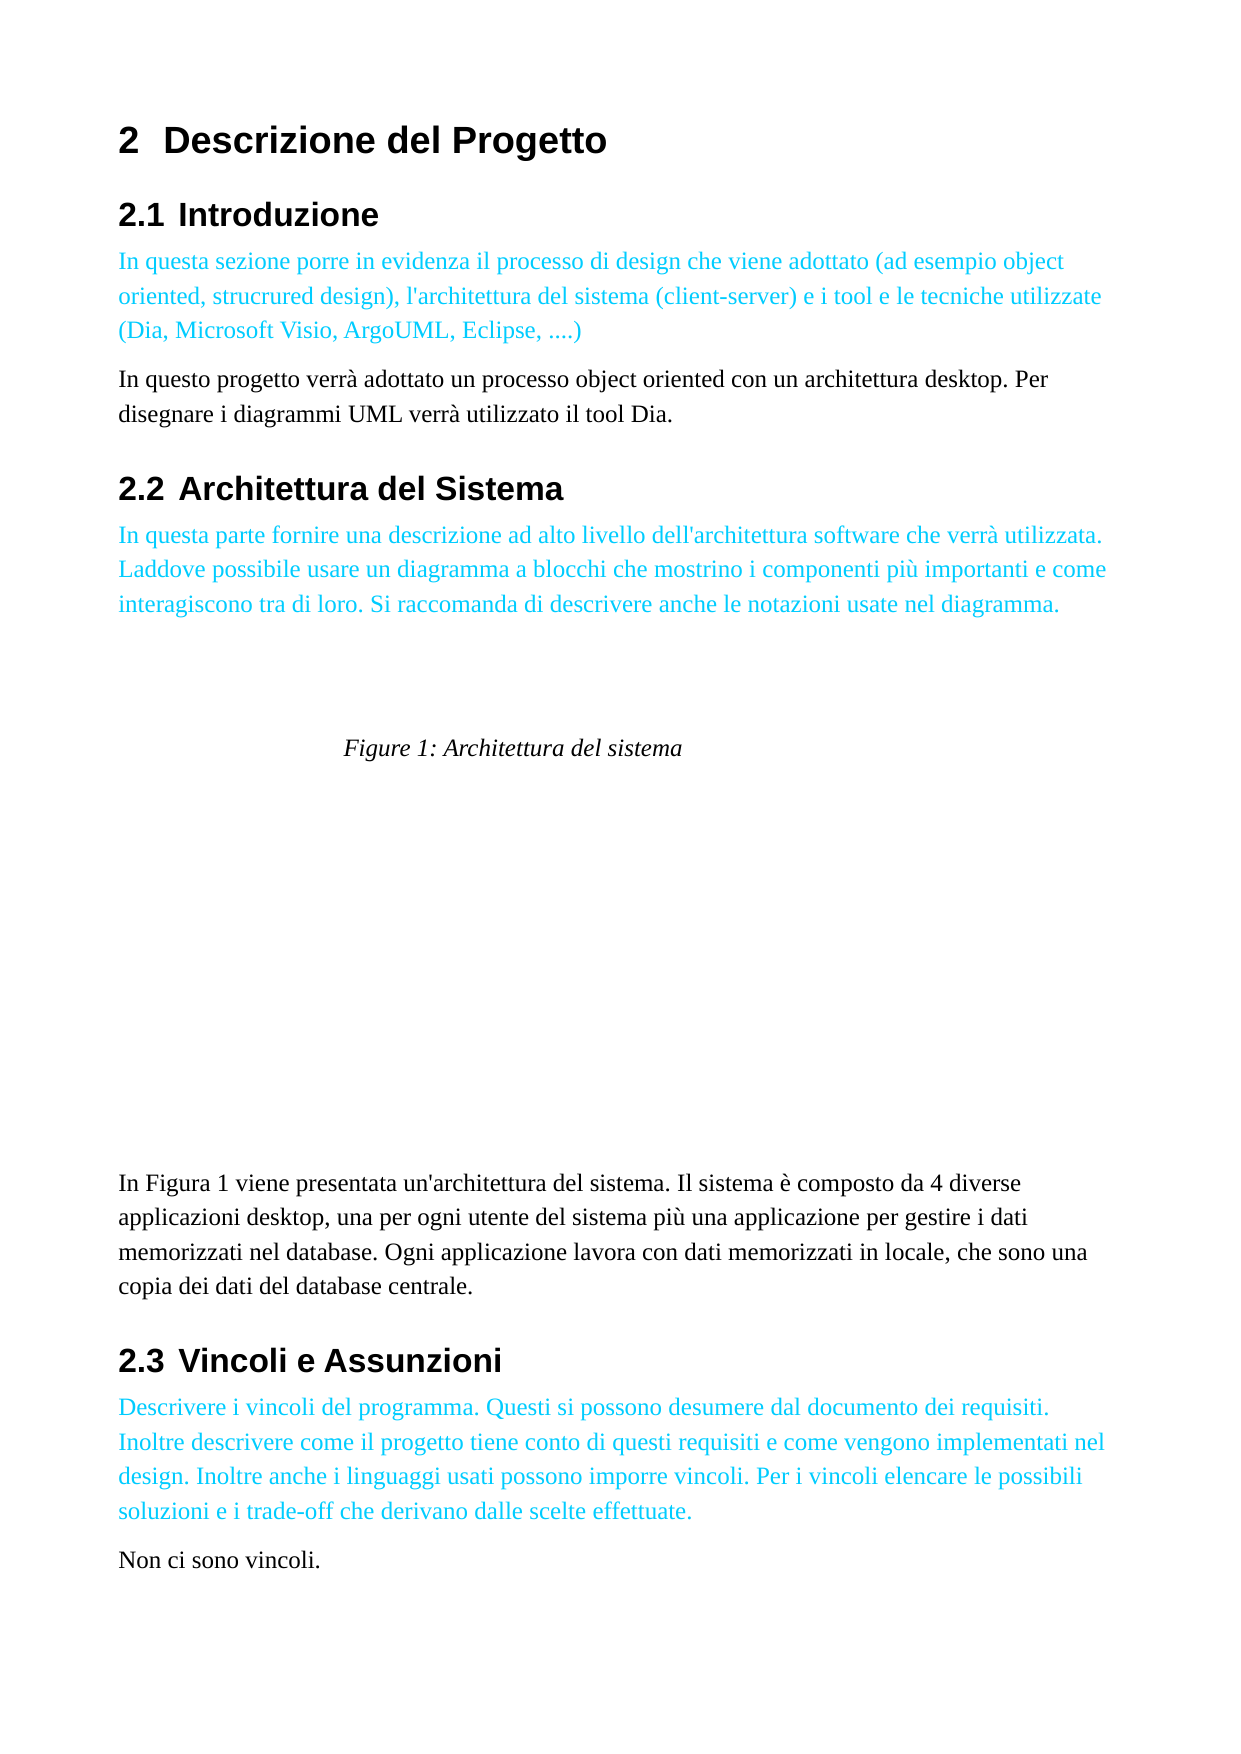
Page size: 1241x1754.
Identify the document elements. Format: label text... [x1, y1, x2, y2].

subtitle Introduzione [118, 195, 1122, 234]
subtitle Descrizione del Progetto [118, 118, 1122, 162]
text In questa parte fornire una descrizione ad alto livello dell'architettura software che verrà utilizzata. Laddove possibile usare un diagramma a blocchi che mostrino i componenti più importanti e come interagiscono tra di loro. Si raccomanda di descrivere anche le notazioni usate nel diagramma. [118, 520, 1122, 617]
subtitle Vincoli e Assunzioni [118, 1341, 1122, 1380]
text In questa sezione porre in evidenza il processo di design che viene adottato (ad esempio object oriented, strucrured design), l'architettura del sistema (client-server) e i tool e le tecniche utilizzate (Dia, Microsoft Visio, ArgoUML, Eclipse, ....) [118, 246, 1122, 344]
text In questo progetto verrà adottato un processo object oriented con un architettura desktop. Per disegnare i diagrammi UML verrà utilizzato il tool Dia. [118, 364, 1122, 427]
text In Figura 1 viene presentata un'architettura del sistema. Il sistema è composto da 4 diverse applicazioni desktop, una per ogni utente del sistema più una applicazione per gestire i dati memorizzati nel database. Ogni applicazione lavora con dati memorizzati in locale, che sono una copia dei dati del database centrale. [118, 1168, 1122, 1300]
picture [406, 322, 411, 333]
text Descrivere i vincoli del programma. Questi si possono desumere dal documento dei requisiti. Inoltre descrivere come il progetto tiene conto di questi requisiti e come vengono implementati nel design. Inoltre anche i linguaggi usati possono imporre vincoli. Per i vincoli elencare le possibili soluzioni e i trade-off che derivano dalle scelte effettuate. [118, 1392, 1122, 1524]
subtitle Architettura del Sistema [118, 469, 1122, 507]
text Non ci sono vincoli. [118, 1545, 1122, 1573]
text Figure 1: Architettura del sistema [343, 733, 897, 762]
